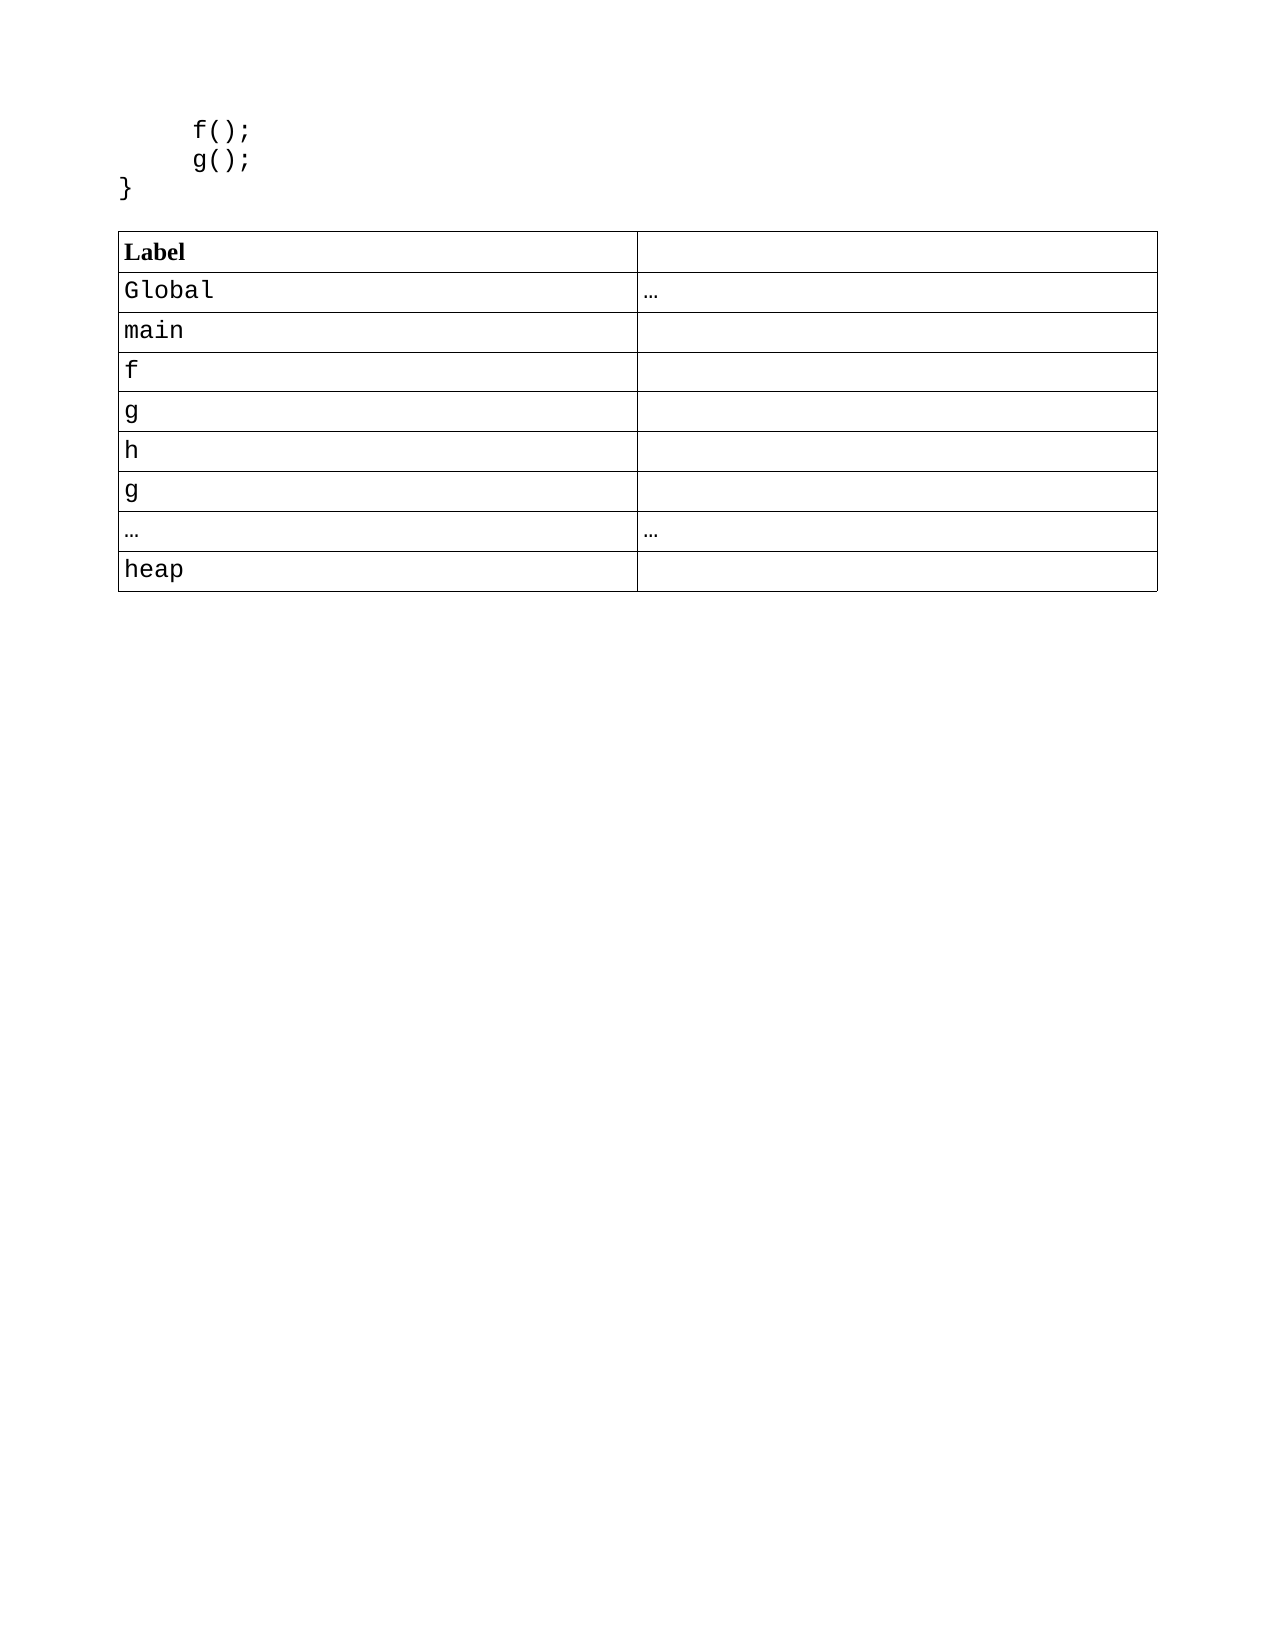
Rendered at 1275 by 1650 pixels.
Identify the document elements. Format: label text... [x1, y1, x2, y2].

table_header [638, 232, 1157, 272]
table_cell … [119, 512, 637, 551]
table_cell g [119, 392, 637, 431]
table_cell Global [119, 273, 637, 312]
table_cell f [119, 353, 637, 391]
table_cell [638, 353, 1157, 391]
table_cell g [119, 472, 637, 511]
table_cell [638, 472, 1157, 511]
table_cell … [638, 512, 1157, 551]
table_cell heap [119, 552, 637, 591]
text } [118, 175, 1157, 203]
table_cell [638, 313, 1157, 352]
table_cell [638, 432, 1157, 471]
table_cell [638, 392, 1157, 431]
text g(); [118, 146, 1157, 175]
table_header Label [119, 232, 637, 272]
table_cell main [119, 313, 637, 352]
table_cell [638, 552, 1157, 591]
table_cell h [119, 432, 637, 471]
table_cell … [638, 273, 1157, 312]
text f(); [118, 118, 1157, 146]
